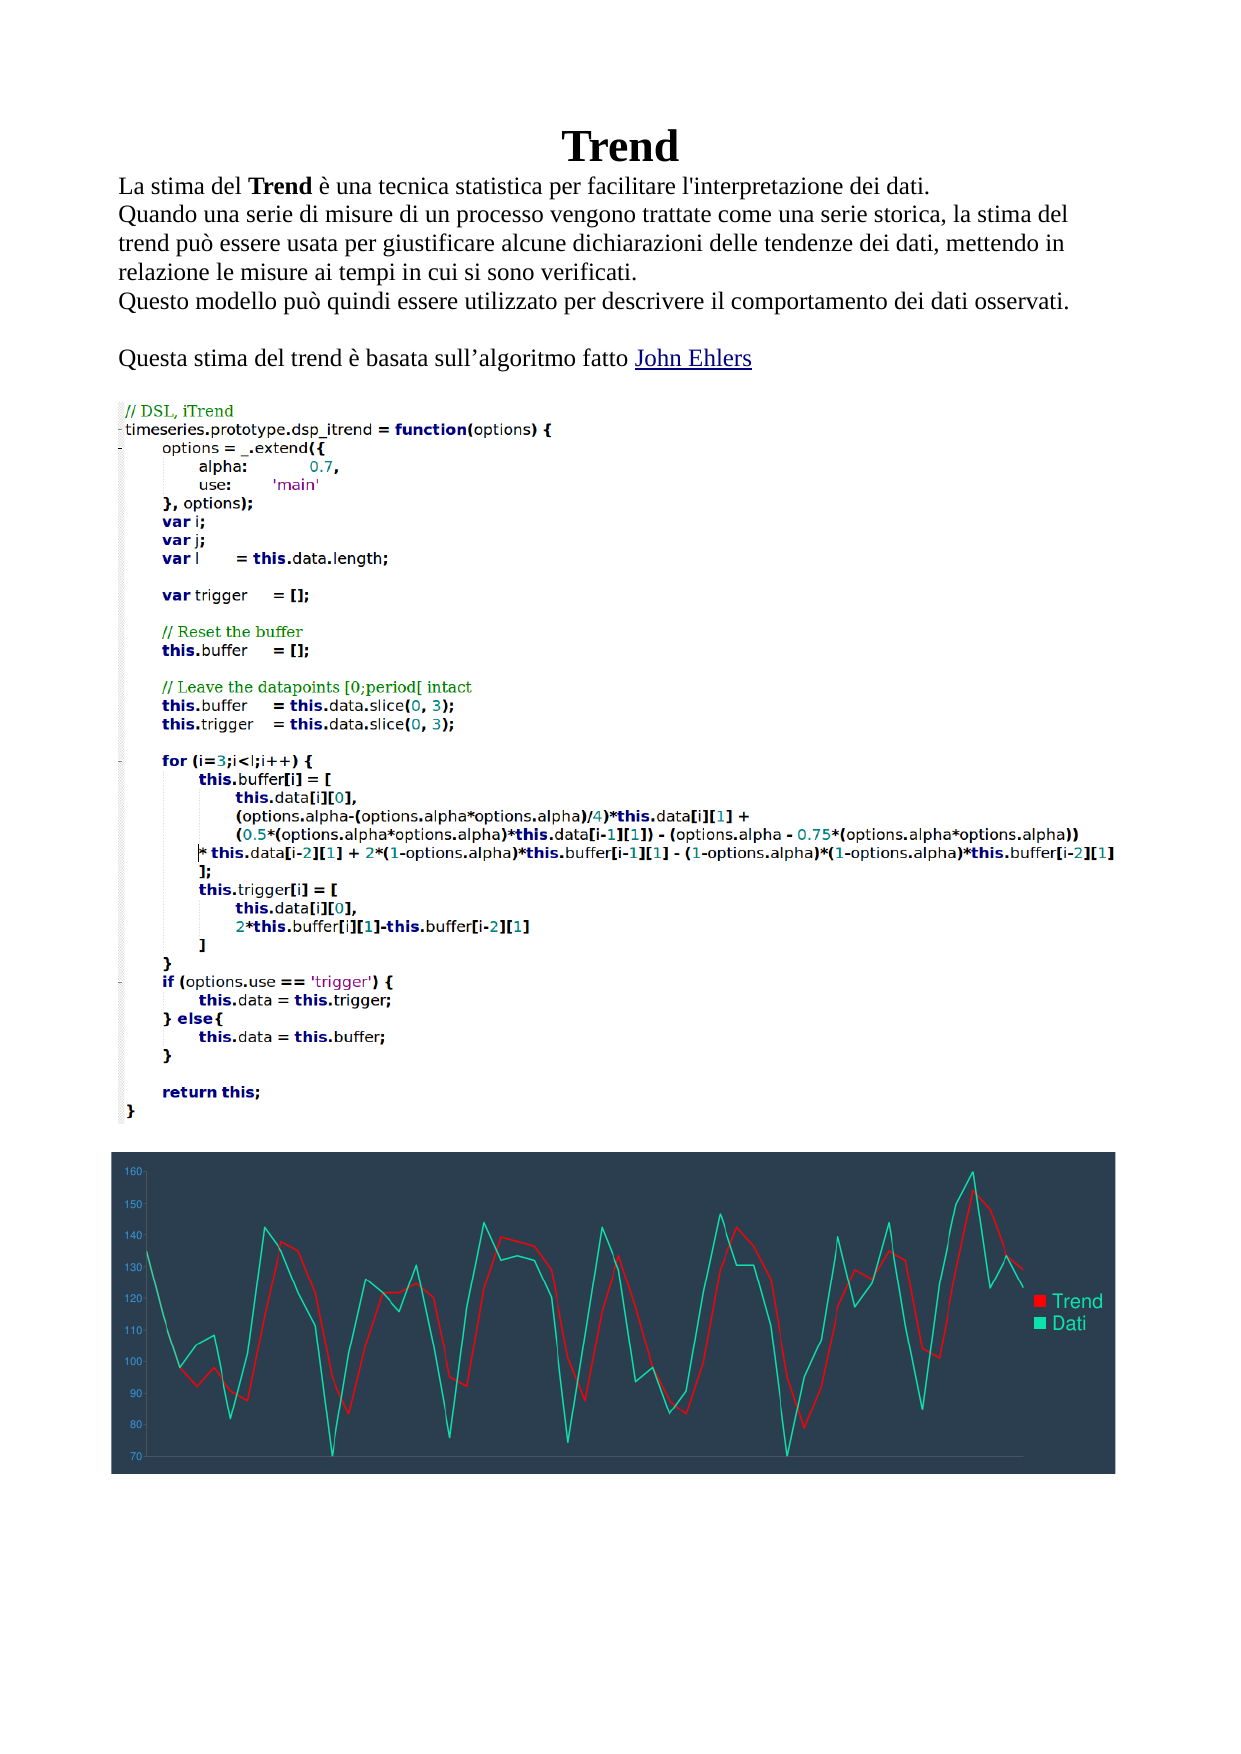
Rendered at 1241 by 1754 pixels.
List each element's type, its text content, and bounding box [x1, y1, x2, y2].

picture [111, 1152, 1116, 1474]
text Questa stima del trend è basata sull’algoritmo fatto John Ehlers [118, 343, 1122, 372]
picture [118, 400, 1123, 1124]
text Trend [118, 118, 1122, 171]
text La stima del Trend è una tecnica statistica per facilitare l'interpretazione dei dati. Quando una serie di misure di un processo vengono trattate come una serie storica, la stima del trend può essere usata per giustificare alcune dichiarazioni delle tendenze dei dati, mettendo in relazione le misure ai tempi in cui si sono verificati. Questo modello può quindi essere utilizzato per descrivere il comportamento dei dati osservati. [118, 171, 1122, 314]
